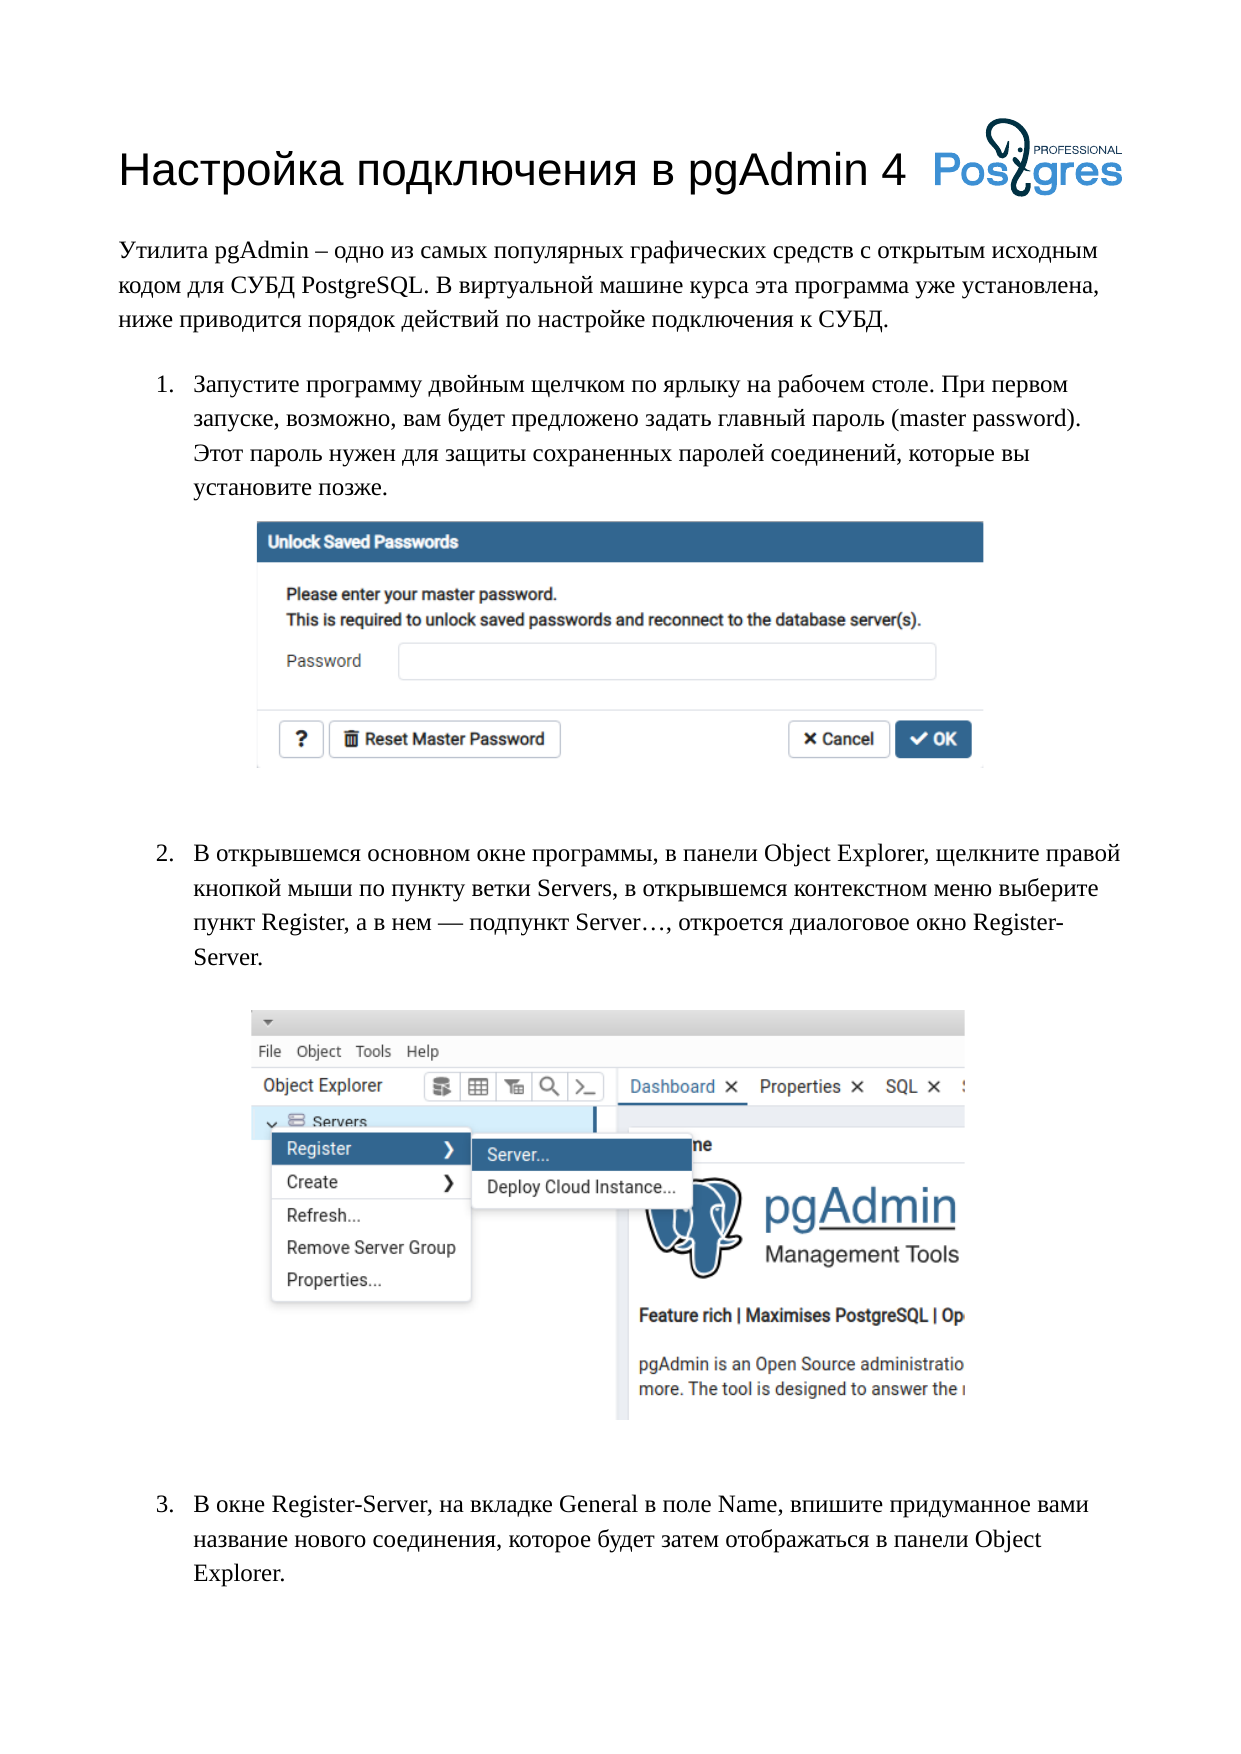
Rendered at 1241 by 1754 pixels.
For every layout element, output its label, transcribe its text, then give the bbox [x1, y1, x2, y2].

text Настройка подключения в pgAdmin 4 [118, 142, 1024, 195]
picture [256, 521, 984, 768]
list В открывшемся основном окне программы, в панели Object Explorer, щелкните правой кнопкой мыши по пункту ветки Servers, в открывшемся контекстном меню выберите пункт Register, а в нем — подпункт Server…, откроется диалоговое окно Register-Server. [156, 838, 1122, 970]
list Запустите программу двойным щелчком по ярлыку на рабочем столе. При первом запуске, возможно, вам будет предложено задать главный пароль (master password). Этот пароль нужен для защиты сохраненных паролей соединений, которые вы установите позже. [156, 369, 1122, 501]
list В окне Register-Server, на вкладке General в поле Name, впишите придуманное вами название нового соединения, которое будет затем отображаться в панели Object Explorer. [156, 1489, 1122, 1587]
text [1017, 142, 1122, 195]
picture [251, 1010, 965, 1420]
text Утилита pgAdmin – одно из самых популярных графических средств с открытым исходным кодом для СУБД PostgreSQL. В виртуальной машине курса эта программа уже установлена, ниже приводится порядок действий по настройке подключения к СУБД. [118, 235, 1122, 333]
